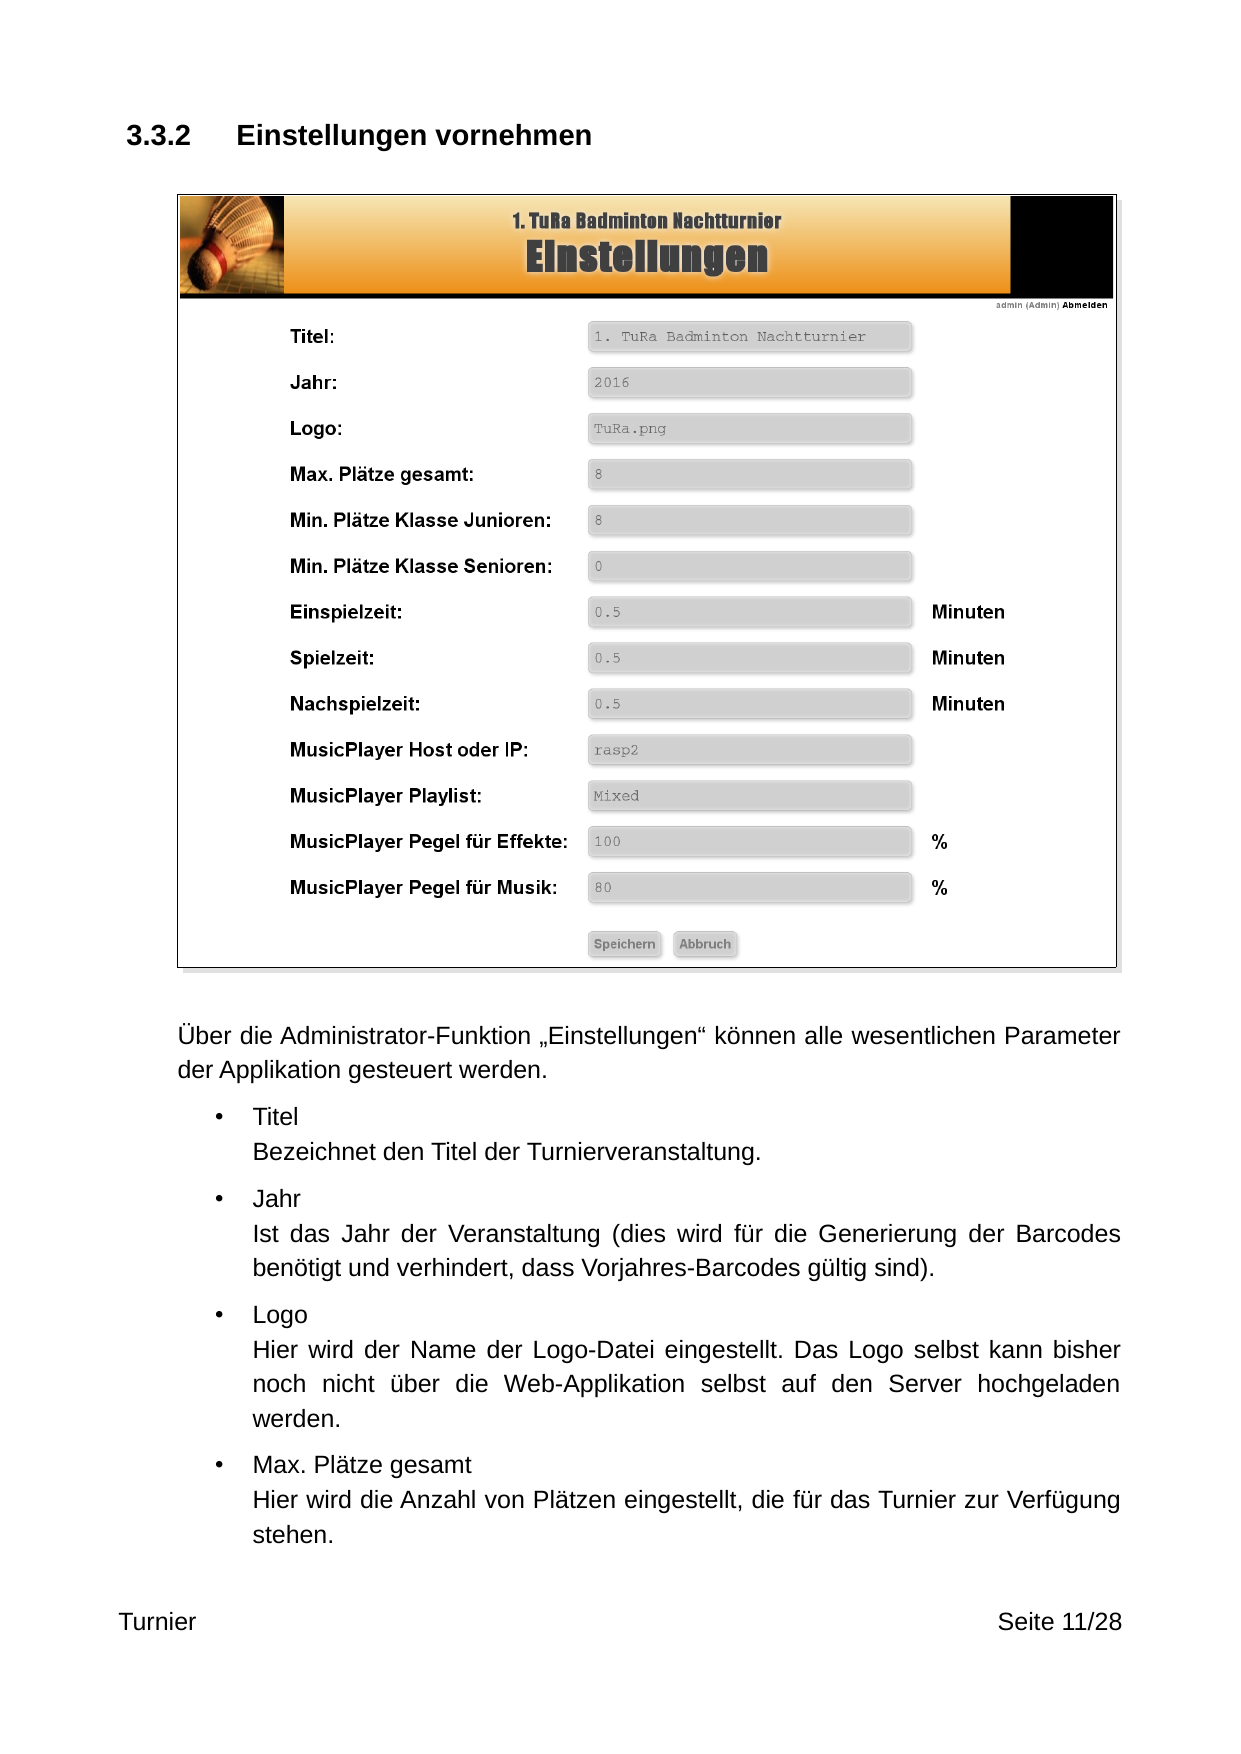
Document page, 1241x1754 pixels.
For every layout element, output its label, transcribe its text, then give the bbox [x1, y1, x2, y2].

text Über die Administrator-Funktion „Einstellungen“ können alle wesentlichen Parameter der Applikation gesteuert werden. [177, 1021, 1122, 1084]
list Logo Hier wird der Name der Logo-Datei eingestellt. Das Logo selbst kann bisher noch nicht über die Web-Applikation selbst auf den Server hochgeladen werden. [215, 1300, 1122, 1432]
list Jahr Ist das Jahr der Veranstaltung (dies wird für die Generierung der Barcodes benötigt und verhindert, dass Vorjahres-Barcodes gültig sind). [215, 1184, 1122, 1282]
list Titel Bezeichnet den Titel der Turnierveranstaltung. [215, 1102, 1122, 1166]
subtitle Einstellungen vornehmen [118, 118, 1122, 152]
picture [180, 196, 1114, 965]
list Max. Plätze gesamt Hier wird die Anzahl von Plätzen eingestellt, die für das Turnier zur Verfügung stehen. [215, 1451, 1122, 1548]
